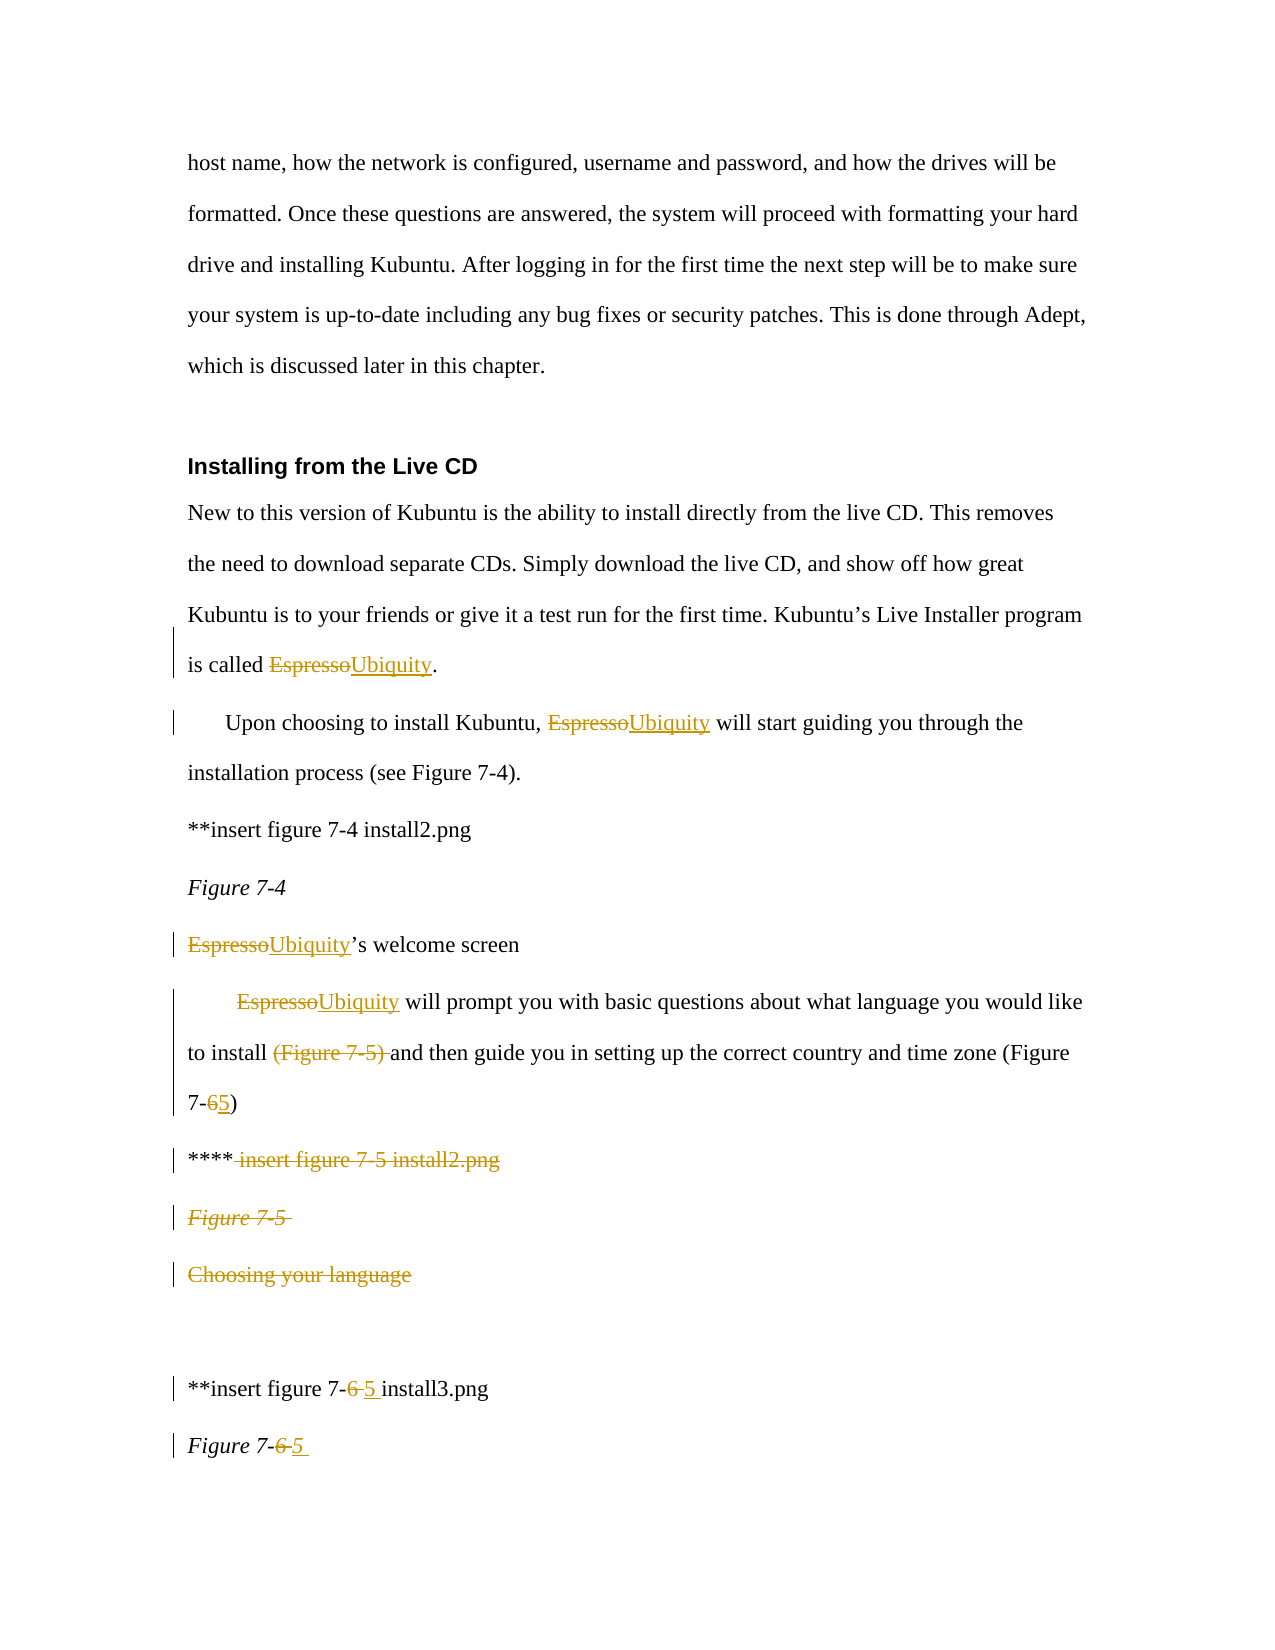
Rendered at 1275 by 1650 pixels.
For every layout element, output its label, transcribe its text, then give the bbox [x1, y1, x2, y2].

text Figure 7-5 [187, 1433, 1087, 1458]
text **insert figure 7-5 install3.png [187, 1376, 1087, 1401]
text **insert figure 7-4 install2.png [187, 817, 1087, 843]
text Upon choosing to install Kubuntu, Ubiquity will start guiding you through the installation process (see Figure 7-4). [187, 709, 1087, 786]
text Installing from the Live CD [187, 448, 1087, 479]
text **** [187, 1147, 1087, 1173]
text Ubiquity’s welcome screen [187, 932, 1087, 957]
text Figure 7-4 [187, 874, 1087, 900]
text New to this version of Kubuntu is the ability to install directly from the live CD. This removes the need to download separate CDs. Simply download the live CD, and show off how great Kubuntu is to your friends or give it a test run for the first time. Kubuntu’s Live Installer program is called Ubiquity. [187, 500, 1087, 678]
text host name, how the network is configured, username and password, and how the drives will be formatted. Once these questions are answered, the system will proceed with formatting your hard drive and installing Kubuntu. After logging in for the first time the next step will be to make sure your system is up-to-date including any bug fixes or security patches. This is done through Adept, which is discussed later in this chapter. [187, 150, 1087, 379]
text Ubiquity will prompt you with basic questions about what language you would like to install and then guide you in setting up the correct country and time zone (Figure 7-5) [187, 989, 1087, 1116]
